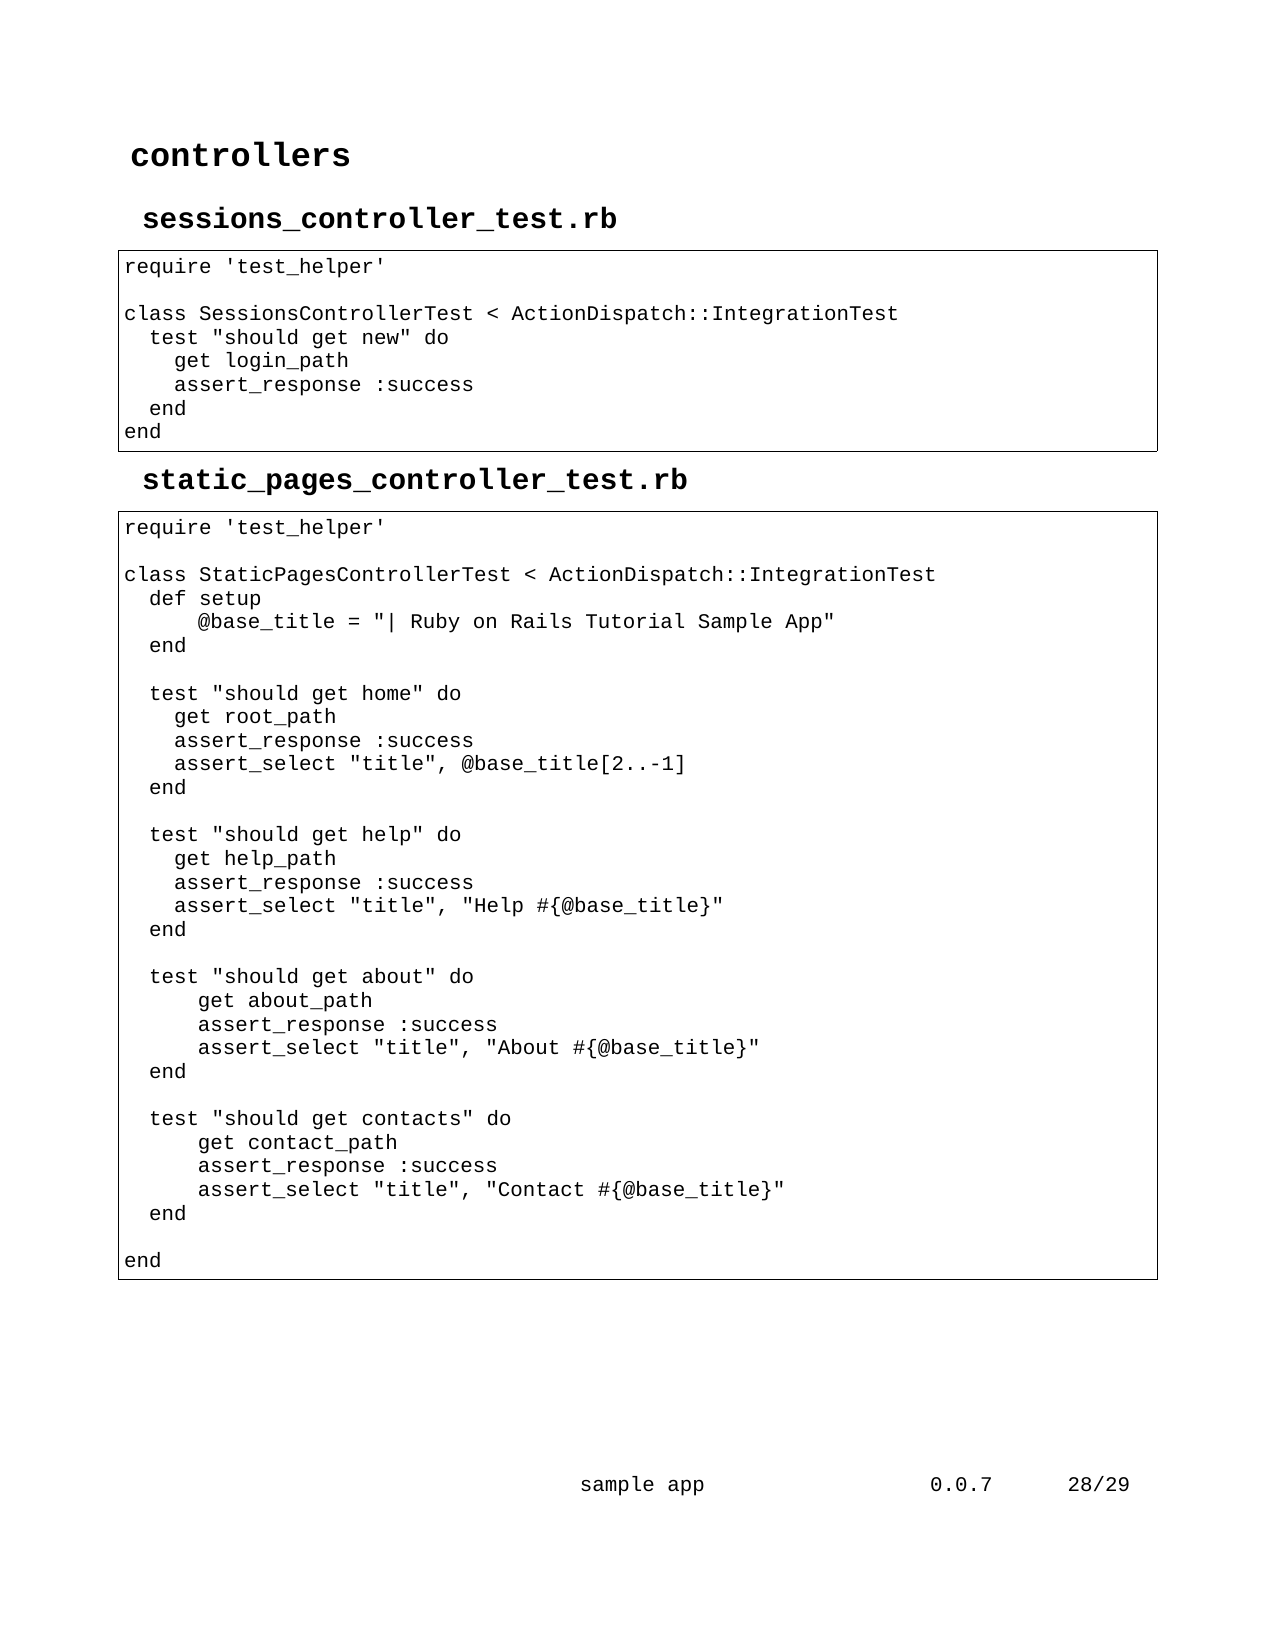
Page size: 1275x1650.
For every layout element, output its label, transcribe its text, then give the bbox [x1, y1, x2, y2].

subtitle static_pages_controller_test.rb [142, 465, 1157, 499]
table_header require 'test_helper' class SessionsControllerTest < ActionDispatch::IntegrationTest test "should get new" do get login_path assert_response :success end end [119, 251, 1157, 451]
subtitle sessions_controller_test.rb [142, 204, 1157, 237]
subtitle controllers [130, 139, 1157, 177]
table_header require 'test_helper' class StaticPagesControllerTest < ActionDispatch::IntegrationTest def setup @base_title = "| Ruby on Rails Tutorial Sample App" end test "should get home" do get root_path assert_response :success assert_select "title", @base_title[2..-1] end test "should get help" do get help_path assert_response :success assert_select "title", "Help #{@base_title}" end test "should get about" do get about_path assert_response :success assert_select "title", "About #{@base_title}" end test "should get contacts" do get contact_path assert_response :success assert_select "title", "Contact #{@base_title}" end end [119, 512, 1157, 1279]
